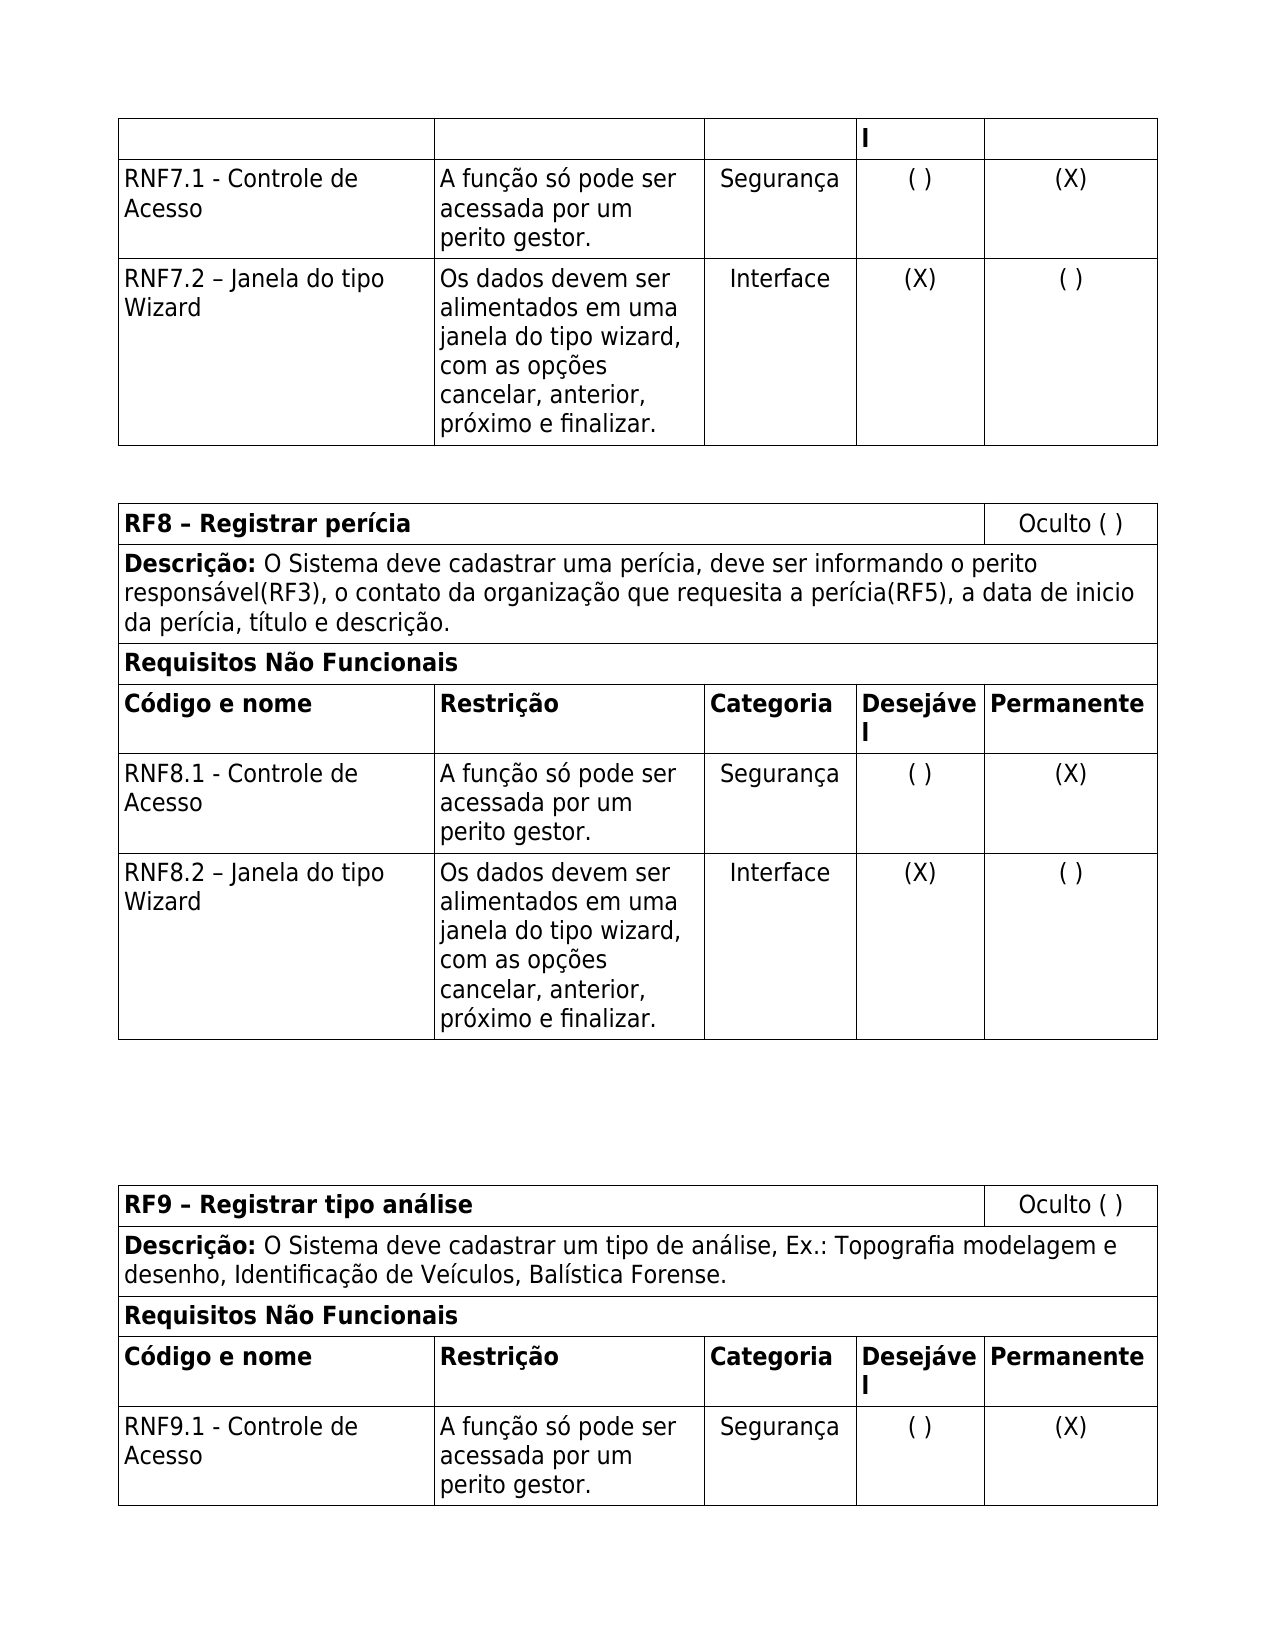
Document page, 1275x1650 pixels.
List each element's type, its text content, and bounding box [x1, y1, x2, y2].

table_cell (X) [985, 754, 1157, 852]
table_cell [435, 119, 704, 159]
table_cell ( ) [857, 754, 984, 852]
table_cell Desejável [857, 685, 984, 753]
table_cell Segurança [705, 754, 856, 852]
table_cell RNF7.1 - Controle de Acesso [119, 160, 434, 258]
table_cell [119, 119, 434, 159]
table_header RF9 – Registrar tipo análise [119, 1186, 984, 1226]
table_cell (X) [857, 259, 984, 444]
table_cell Requisitos Não Funcionais [119, 1297, 1157, 1336]
table_cell Categoria [705, 685, 856, 753]
table_cell (X) [985, 160, 1157, 258]
table_cell A função só pode ser acessada por um perito gestor. [435, 160, 704, 258]
table_header RF8 – Registrar perícia [119, 504, 984, 544]
table_cell RNF7.2 – Janela do tipo Wizard [119, 259, 434, 444]
table_cell Código e nome [119, 1337, 434, 1406]
table_cell RNF8.1 - Controle de Acesso [119, 754, 434, 852]
table_cell [985, 119, 1157, 159]
table_cell (X) [985, 1407, 1157, 1505]
table_cell Descrição: O Sistema deve cadastrar uma perícia, deve ser informando o perito responsável(RF3), o contato da organização que requesita a perícia(RF5), a data de inicio da perícia, título e descrição. [119, 545, 1157, 643]
table_cell ( ) [857, 1407, 984, 1505]
table_cell [705, 119, 856, 159]
table_cell Interface [705, 259, 856, 444]
table_cell RNF9.1 - Controle de Acesso [119, 1407, 434, 1505]
table_cell Restrição [435, 685, 704, 753]
table_cell Desejável [857, 1337, 984, 1406]
table_cell A função só pode ser acessada por um perito gestor. [435, 754, 704, 852]
table_cell Os dados devem ser alimentados em uma janela do tipo wizard, com as opções cancelar, anterior, próximo e finalizar. [435, 854, 704, 1039]
table_cell Código e nome [119, 685, 434, 753]
table_cell ( ) [985, 259, 1157, 444]
table_cell ( ) [985, 854, 1157, 1039]
table_cell Requisitos Não Funcionais [119, 644, 1157, 683]
table_cell Os dados devem ser alimentados em uma janela do tipo wizard, com as opções cancelar, anterior, próximo e finalizar. [435, 259, 704, 444]
table_cell Interface [705, 854, 856, 1039]
table_header Oculto ( ) [985, 504, 1157, 544]
table_cell RNF8.2 – Janela do tipo Wizard [119, 854, 434, 1039]
table_cell l [857, 119, 984, 159]
table_cell Descrição: O Sistema deve cadastrar um tipo de análise, Ex.: Topografia modelagem e desenho, Identificação de Veículos, Balística Forense. [119, 1227, 1157, 1296]
table_cell (X) [857, 854, 984, 1039]
table_cell A função só pode ser acessada por um perito gestor. [435, 1407, 704, 1505]
table_cell Categoria [705, 1337, 856, 1406]
table_cell Segurança [705, 160, 856, 258]
table_cell Permanente [985, 1337, 1157, 1406]
table_cell Restrição [435, 1337, 704, 1406]
table_header Oculto ( ) [985, 1186, 1157, 1226]
table_cell Segurança [705, 1407, 856, 1505]
table_cell ( ) [857, 160, 984, 258]
table_cell Permanente [985, 685, 1157, 753]
